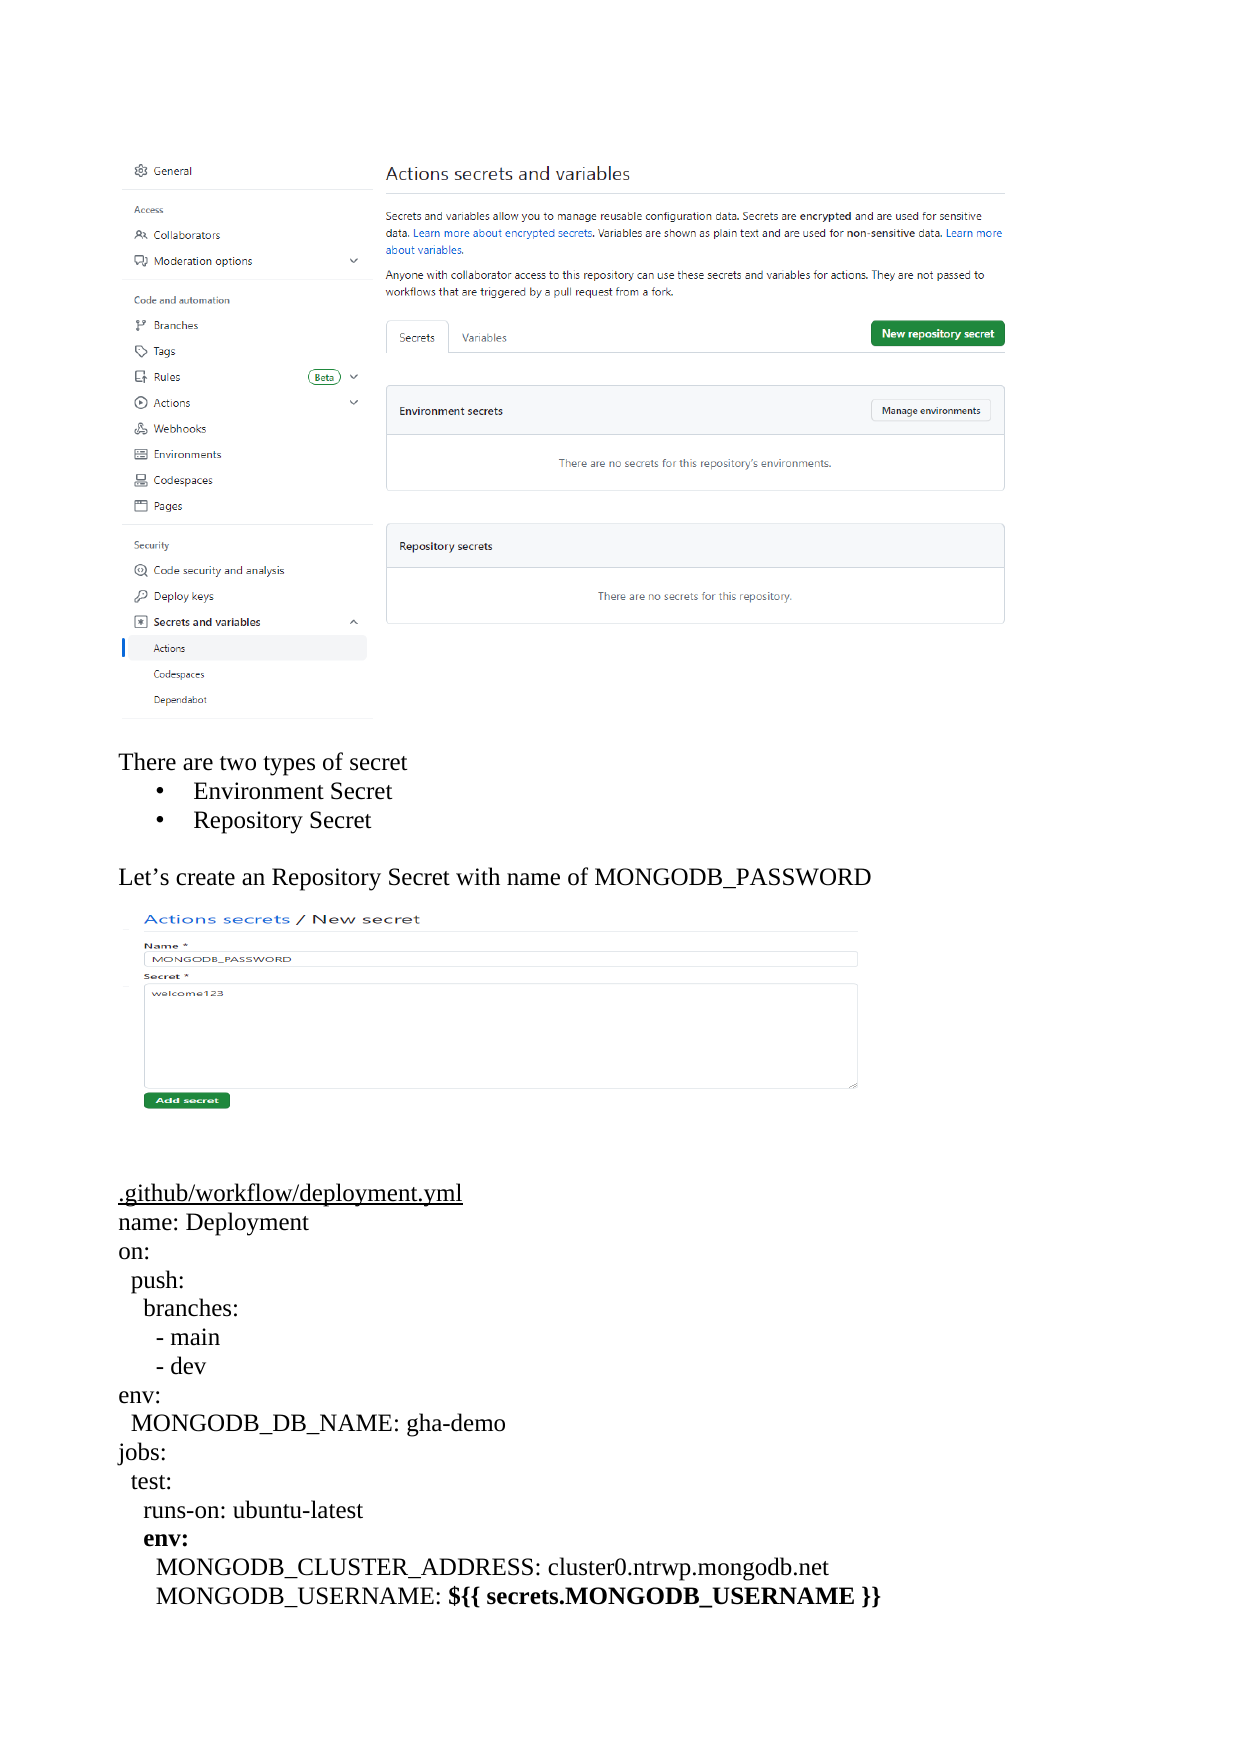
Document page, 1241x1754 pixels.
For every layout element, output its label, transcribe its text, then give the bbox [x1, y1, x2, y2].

text env: [118, 1523, 1122, 1552]
text MONGODB_DB_NAME: gha-demo [118, 1408, 1122, 1437]
text .github/workflow/deployment.yml [118, 1178, 1122, 1207]
picture [118, 138, 1123, 719]
text test: [118, 1466, 1122, 1495]
picture [122, 902, 871, 1113]
text jobs: [118, 1437, 1122, 1466]
text name: Deployment [118, 1207, 1122, 1236]
text push: [118, 1265, 1122, 1293]
list Environment Secret [156, 776, 1122, 805]
text on: [118, 1236, 1122, 1265]
text MONGODB_CLUSTER_ADDRESS: cluster0.ntrwp.mongodb.net [118, 1552, 1122, 1581]
list Repository Secret [156, 805, 1122, 833]
text branches: [118, 1293, 1122, 1322]
text env: [118, 1380, 1122, 1408]
text MONGODB_USERNAME: ${{ secrets.MONGODB_USERNAME }} [118, 1581, 1122, 1610]
text - main [118, 1322, 1122, 1351]
text Let’s create an Repository Secret with name of MONGODB_PASSWORD [118, 862, 1122, 891]
text runs-on: ubuntu-latest [118, 1495, 1122, 1523]
text There are two types of secret [118, 747, 1122, 776]
text - dev [118, 1351, 1122, 1380]
